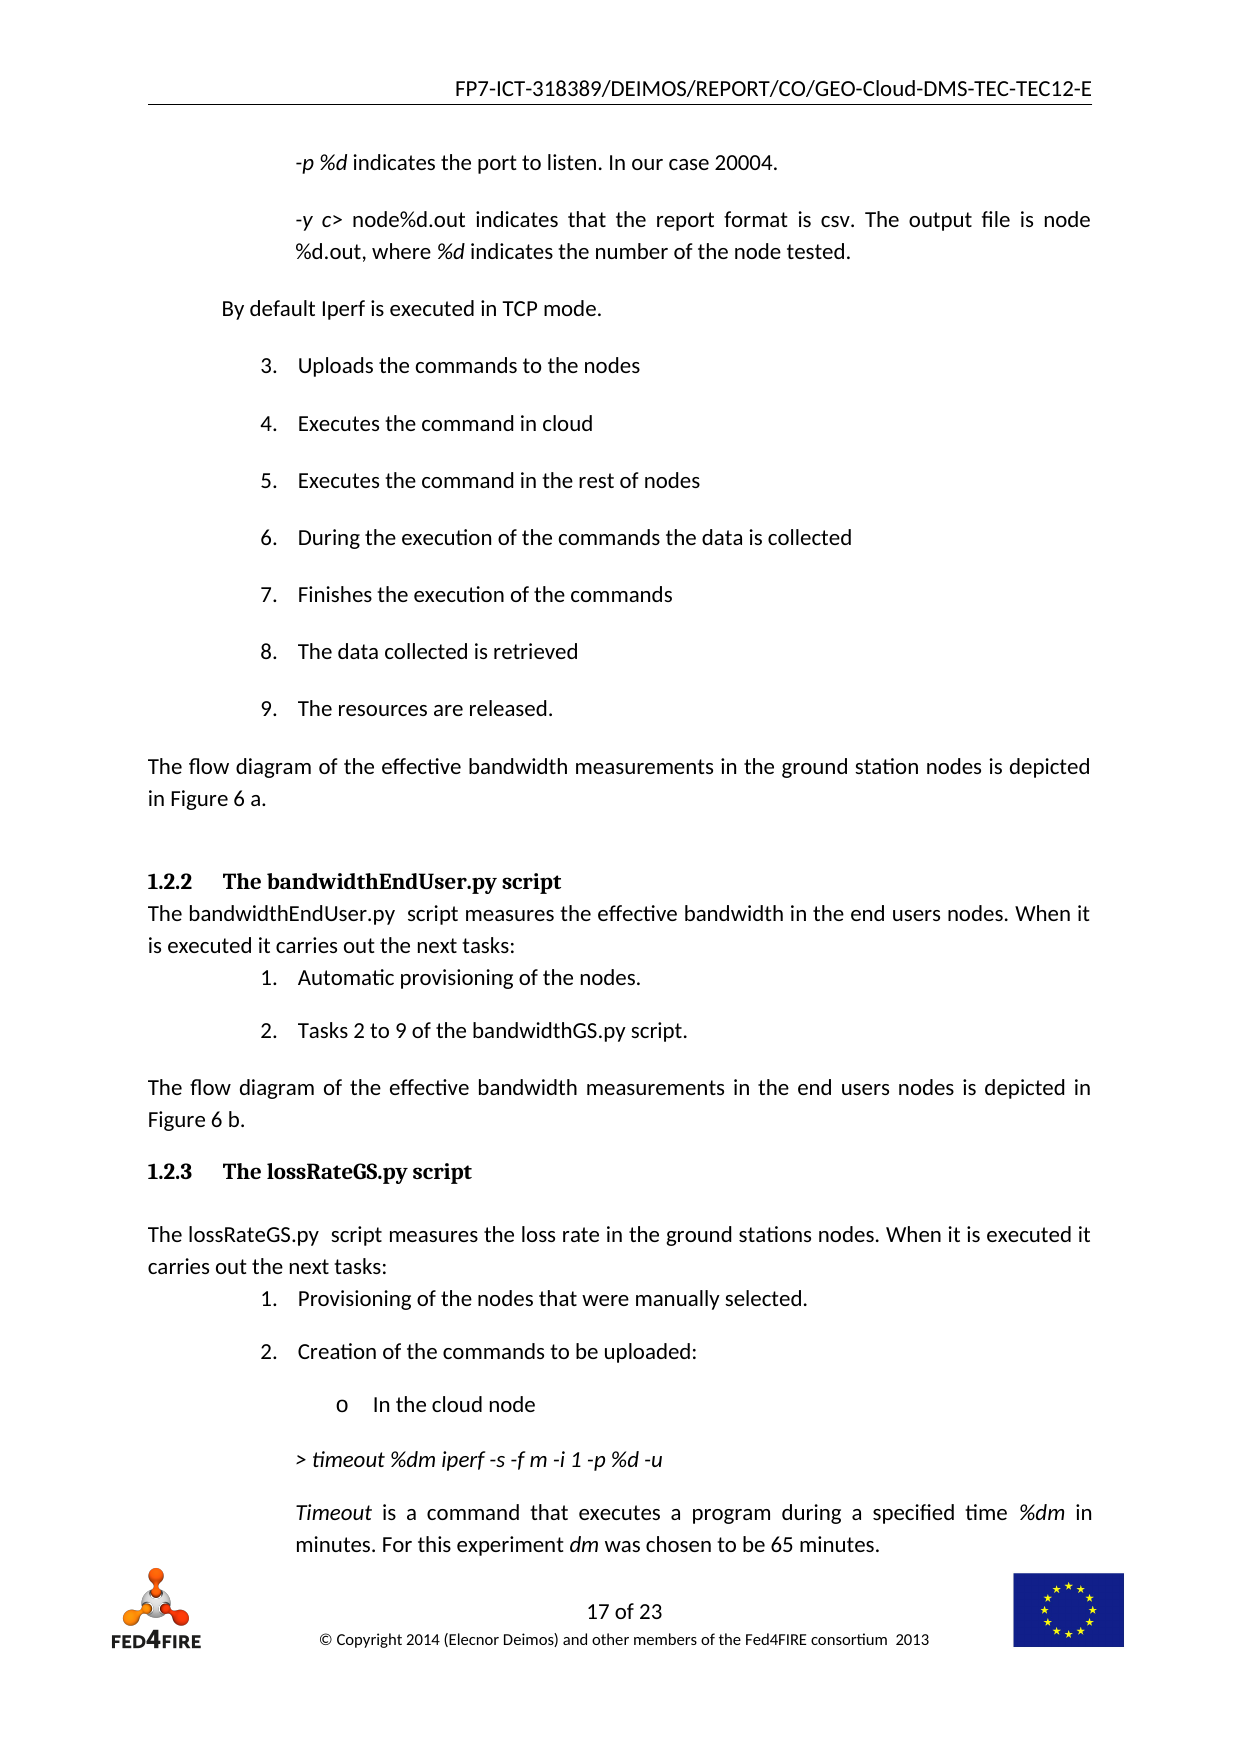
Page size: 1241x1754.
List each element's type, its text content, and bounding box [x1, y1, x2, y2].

text The bandwidthEndUser.py script measures the effective bandwidth in the end users nodes. When it is executed it carries out the next tasks: [148, 899, 1092, 959]
list > timeout %dm iperf -s -f m -i 1 -p %d -u [295, 1445, 1092, 1473]
text The lossRateGS.py script measures the loss rate in the ground stations nodes. When it is executed it carries out the next tasks: [148, 1220, 1092, 1280]
text Timeout is a command that executes a program during a specified time %dm in minutes. For this experiment dm was chosen to be 65 minutes. [295, 1498, 1092, 1558]
list The data collected is retrieved [260, 637, 1092, 665]
list Creation of the commands to be uploaded: [260, 1337, 1092, 1366]
subtitle The lossRateGS.py script [148, 1158, 1092, 1185]
text -y c> node%d.out indicates that the report format is csv. The output file is node%d.out, where %d indicates the number of the node tested. [295, 205, 1092, 265]
list Executes the command in cloud [260, 409, 1092, 437]
text The flow diagram of the effective bandwidth measurements in the end users nodes is depicted in Figure 6 b. [148, 1073, 1092, 1133]
list Tasks 2 to 9 of the bandwidthGS.py script. [260, 1016, 1092, 1044]
subtitle The bandwidthEndUser.py script [148, 869, 1092, 896]
list In the cloud node [335, 1391, 1092, 1420]
list Finishes the execution of the commands [260, 580, 1092, 608]
list Provisioning of the nodes that were manually selected. [260, 1284, 1092, 1312]
text -p %d indicates the port to listen. In our case 20004. [295, 148, 1092, 176]
list The resources are released. [260, 694, 1092, 723]
text By default Iperf is executed in TCP mode. [221, 294, 1092, 322]
list Uploads the commands to the nodes [260, 351, 1092, 379]
list During the execution of the commands the data is collected [260, 523, 1092, 551]
text The flow diagram of the effective bandwidth measurements in the ground station nodes is depicted in Figure 6 a. [148, 752, 1092, 812]
list Executes the command in the rest of nodes [260, 466, 1092, 494]
list Automatic provisioning of the nodes. [260, 963, 1092, 991]
